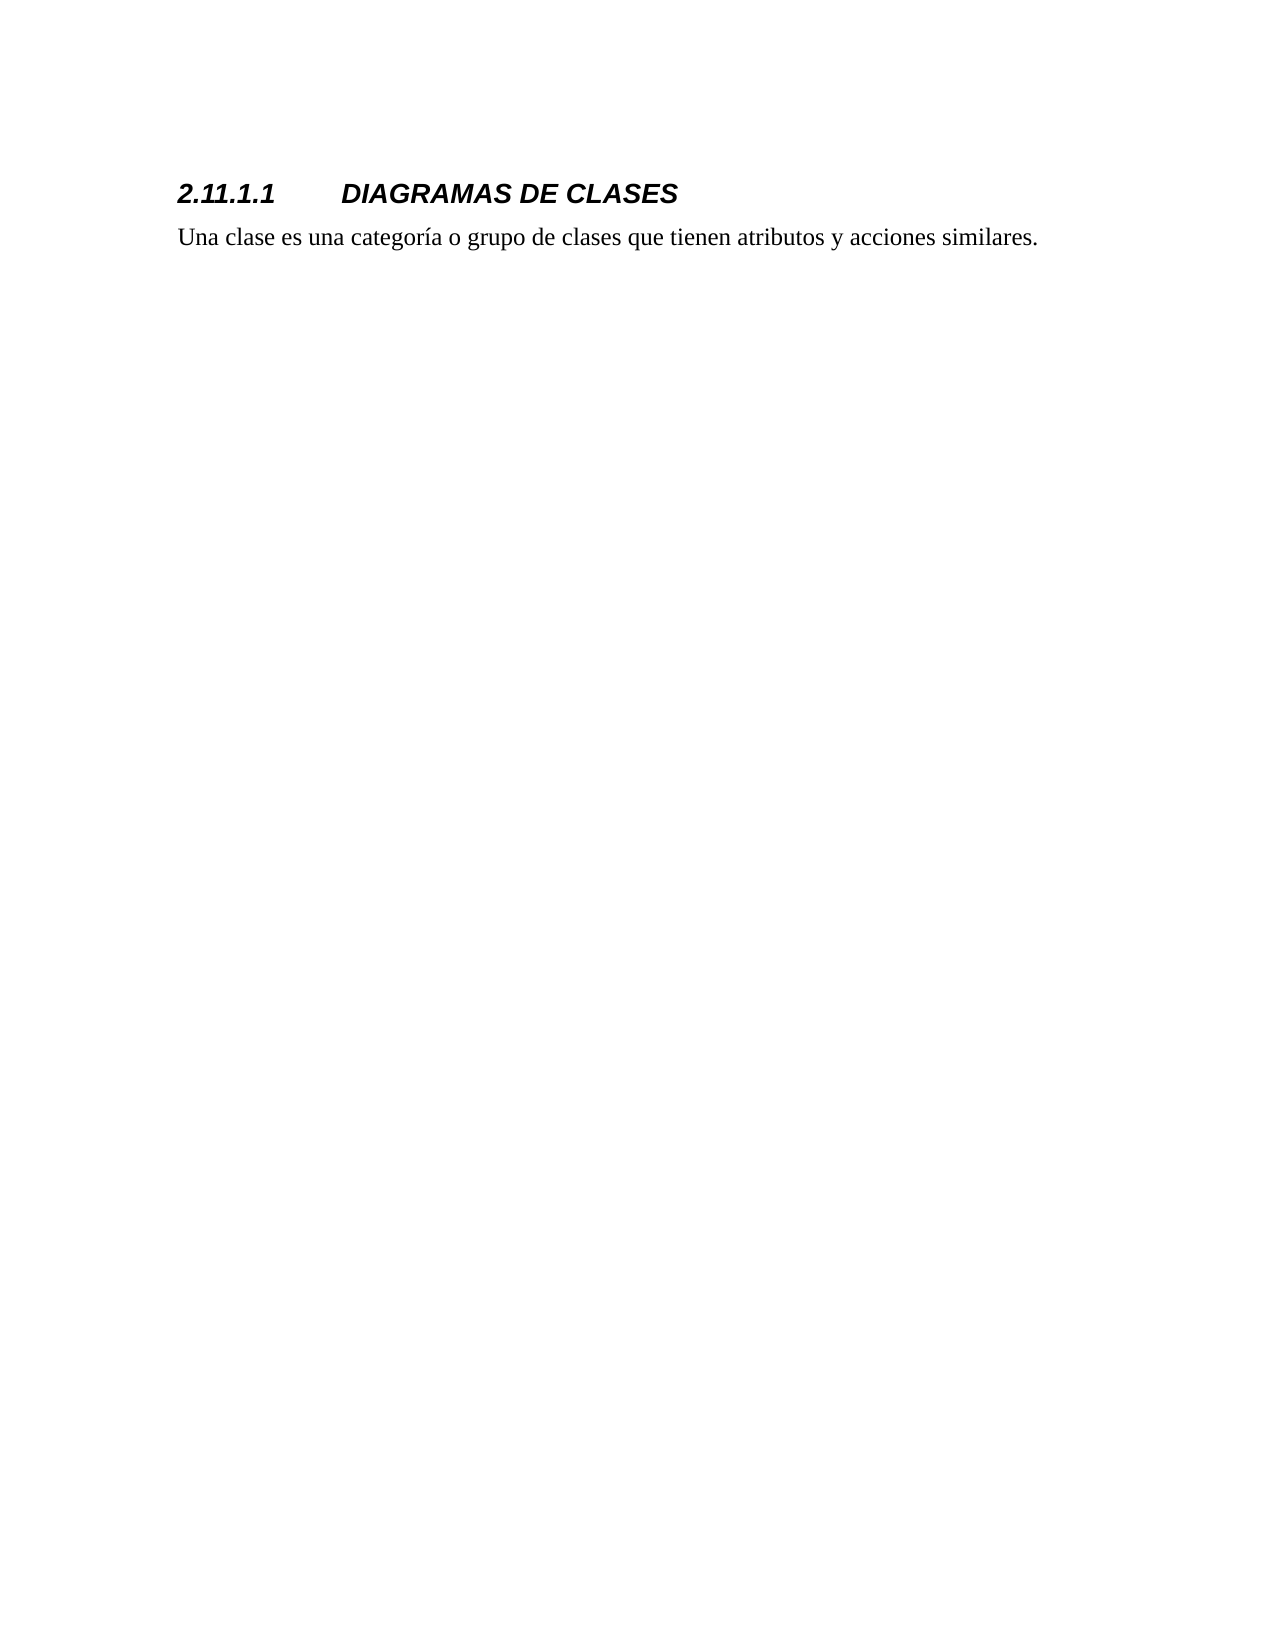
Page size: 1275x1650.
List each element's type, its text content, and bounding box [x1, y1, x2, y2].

text Una clase es una categoría o grupo de clases que tienen atributos y acciones similares. [177, 222, 1098, 250]
subtitle DIAGRAMAS DE CLASES [177, 177, 1098, 209]
